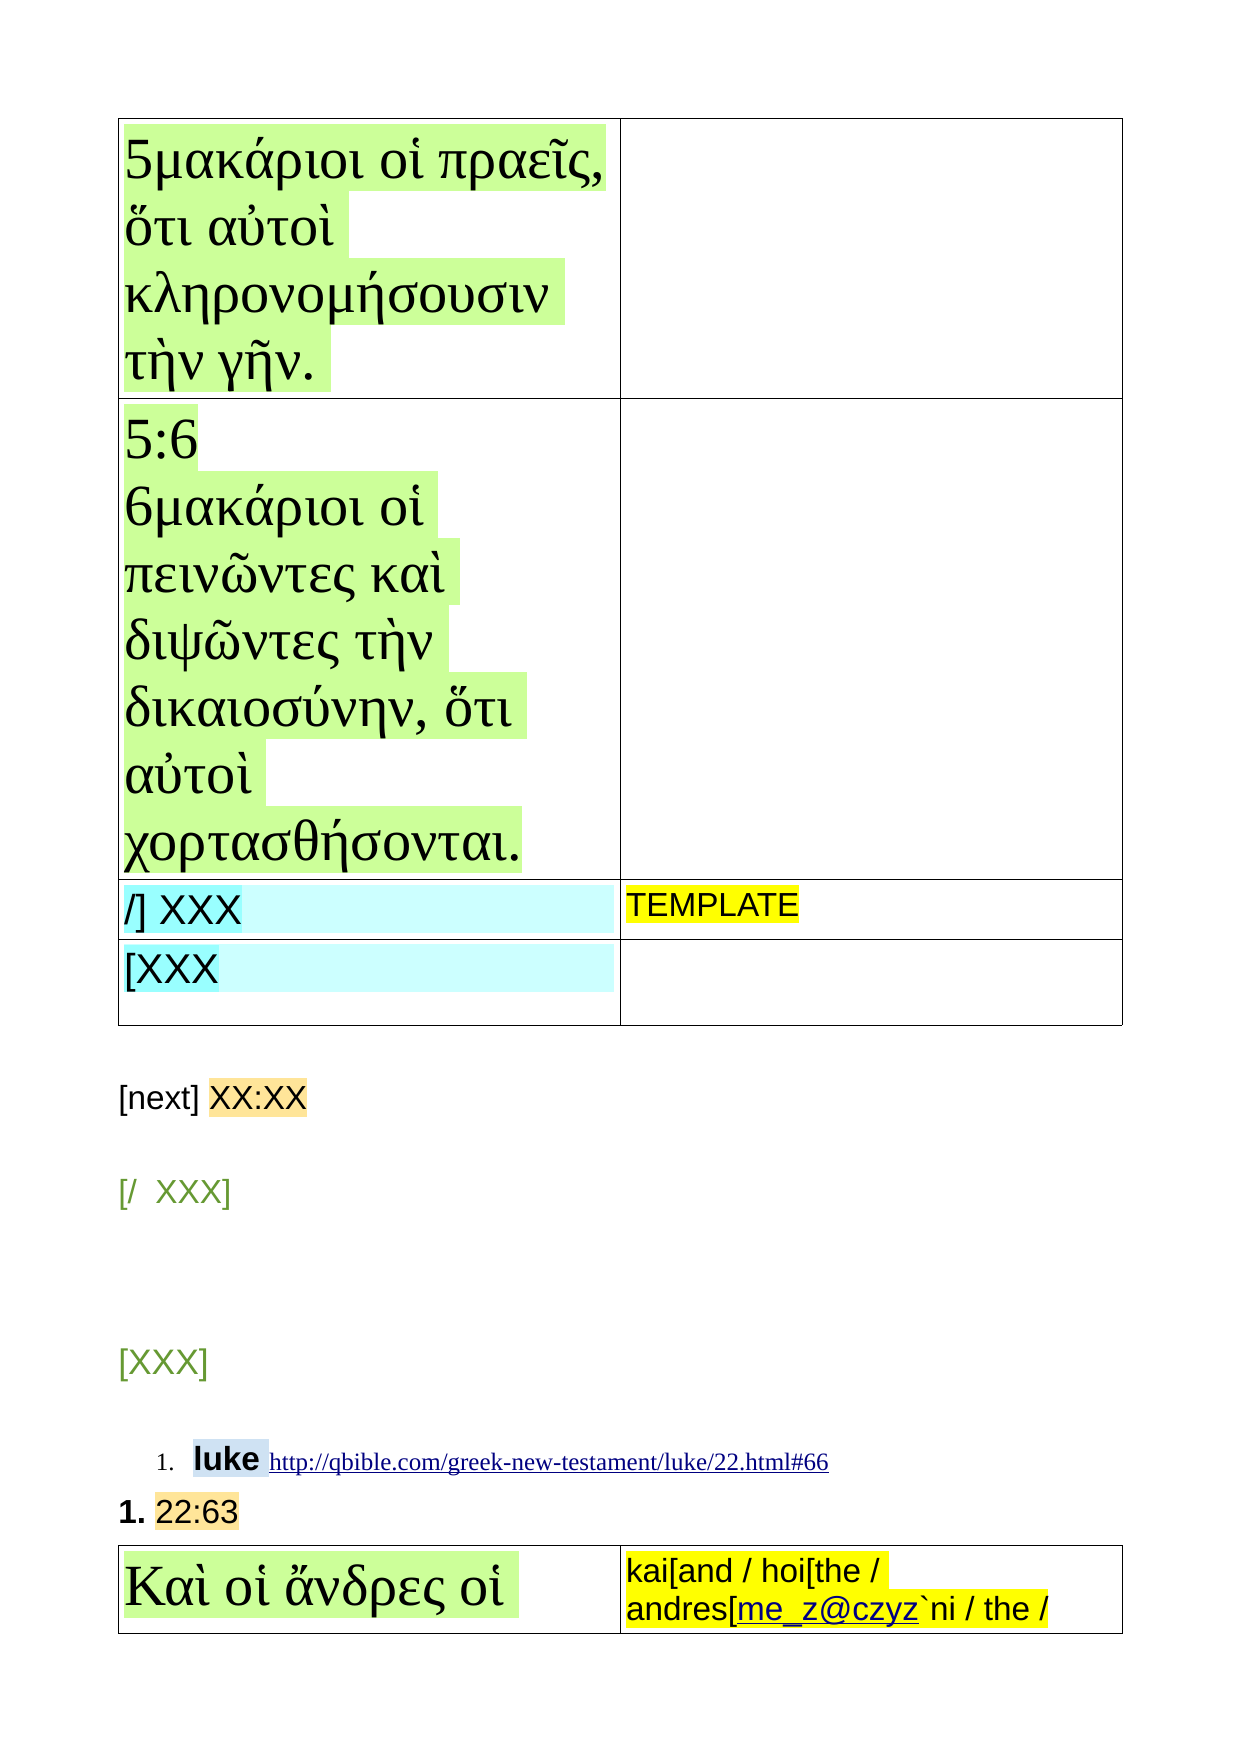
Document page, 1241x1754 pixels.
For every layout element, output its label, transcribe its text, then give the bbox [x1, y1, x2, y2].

table_cell [621, 119, 1122, 398]
table_cell 5:6 6μακάριοι οἱ πεινῶντες καὶ διψῶντες τὴν δικαιοσύνην, ὅτι αὐτοὶ χορτασθήσονται. [119, 399, 620, 879]
list luke http://qbible.com/greek-new-testament/luke/22.html#66 [156, 1439, 1122, 1477]
text [XXX] [118, 1341, 1122, 1382]
text [/ XXX] [118, 1172, 1122, 1211]
table_header Καὶ οἱ ἄνδρες οἱ [119, 1546, 620, 1633]
table_cell [XXX [119, 940, 620, 1025]
table_cell /] XXX [119, 880, 620, 939]
table_cell 5μακάριοι οἱ πραεῖς, ὅτι αὐτοὶ κληρονομήσουσιν τὴν γῆν. [119, 119, 620, 398]
table_cell [621, 940, 1122, 1025]
table_cell [621, 399, 1122, 879]
table_header kai[and / hoi[the / andres[me_z@czyz`ni / the / [621, 1546, 1122, 1633]
table_cell TEMPLATE [621, 880, 1122, 939]
text 1. 22:63 [118, 1492, 1122, 1530]
text [next] XX:XX [118, 1078, 1122, 1117]
